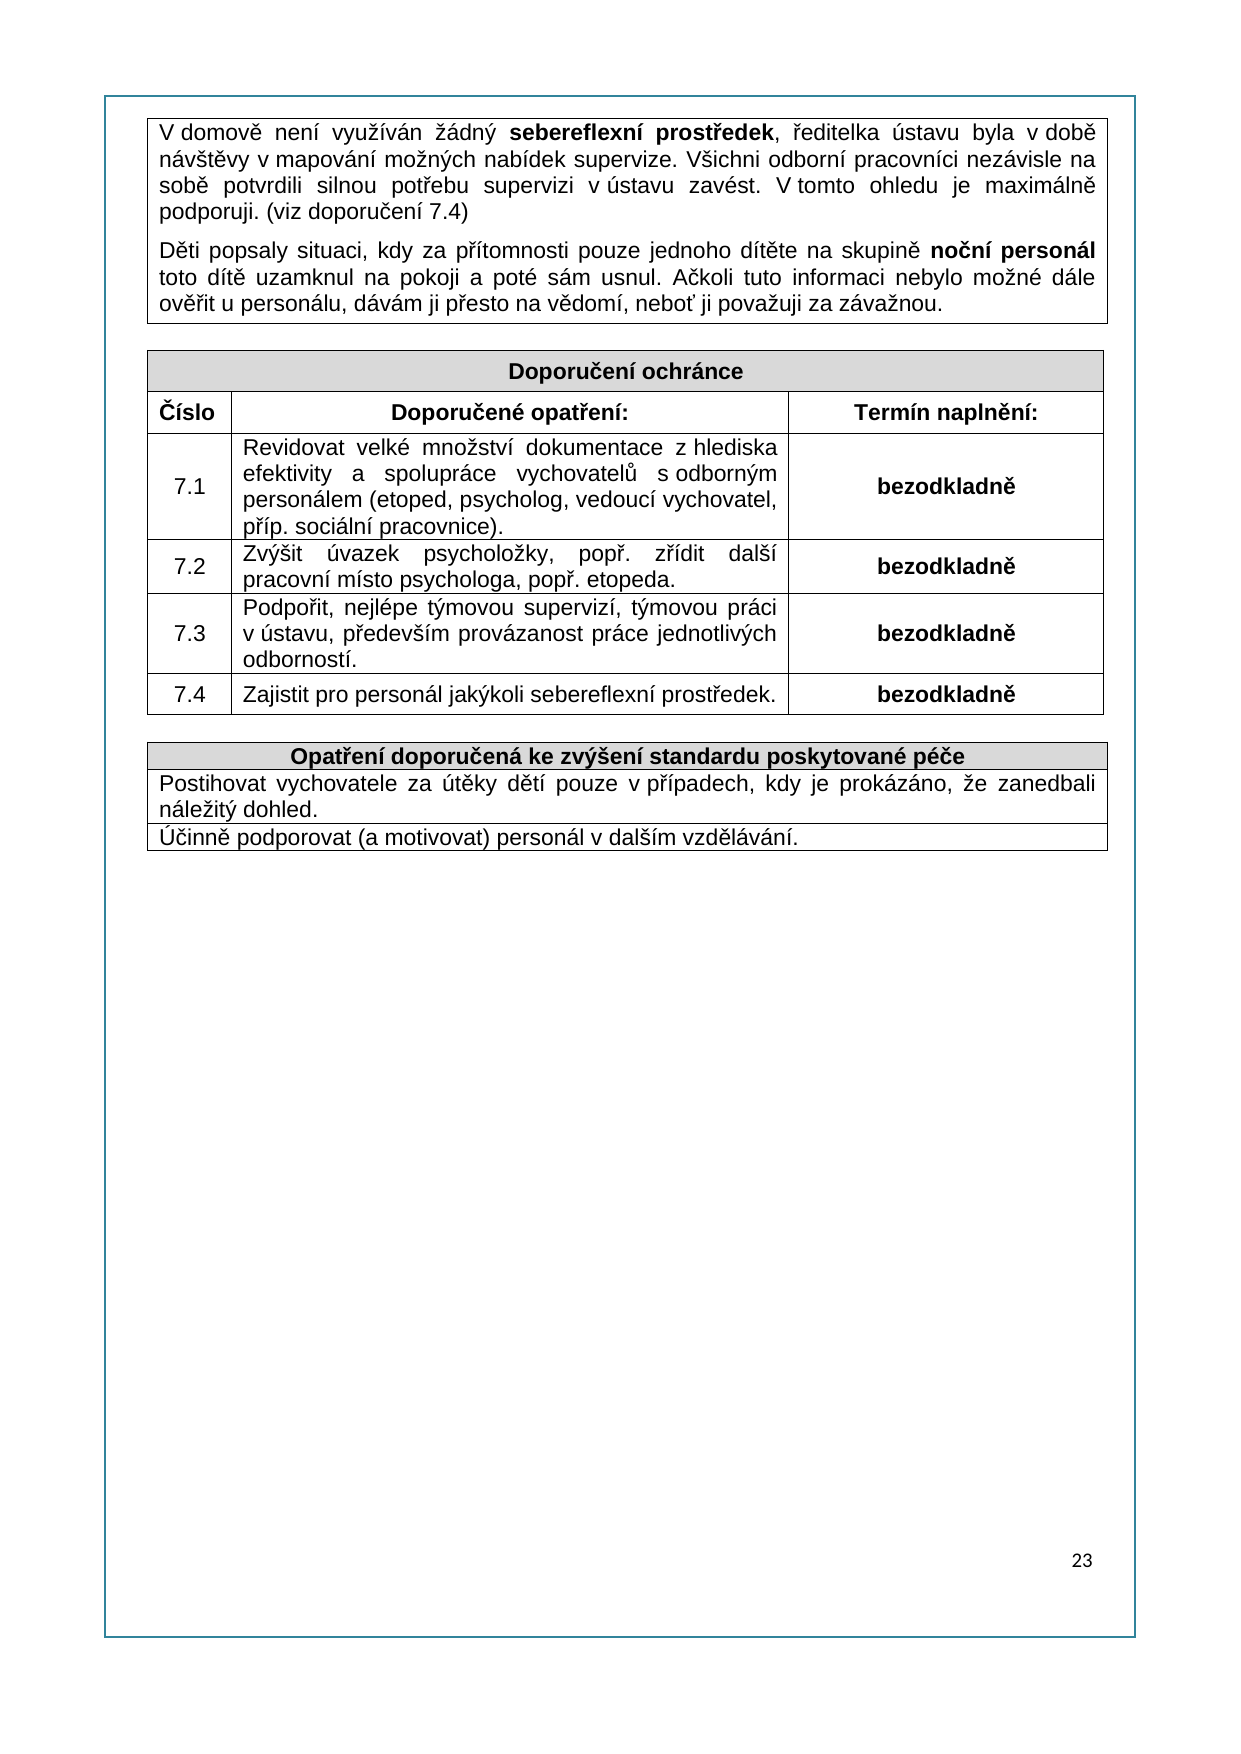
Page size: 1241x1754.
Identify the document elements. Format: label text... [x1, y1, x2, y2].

table_cell Revidovat velké množství dokumentace z hlediska efektivity a spolupráce vychovatelů s odborným personálem (etoped, psycholog, vedoucí vychovatel, příp. sociální pracovnice). [232, 434, 788, 539]
table_cell Postihovat vychovatele za útěky dětí pouze v případech, kdy je prokázáno, že zanedbali náležitý dohled. [148, 770, 1107, 823]
table_header Opatření doporučená ke zvýšení standardu poskytované péče [148, 743, 1107, 769]
table_cell Termín naplnění: [789, 392, 1103, 432]
table_cell Zajistit pro personál jakýkoli sebereflexní prostředek. [232, 674, 788, 714]
table_cell 7.3 [148, 594, 231, 673]
table_header Doporučení ochránce [148, 351, 1103, 391]
table_cell Číslo [148, 392, 231, 432]
table_cell Podpořit, nejlépe týmovou supervizí, týmovou práci v ústavu, především provázanost práce jednotlivých odborností. [232, 594, 788, 673]
table_cell bezodkladně [789, 674, 1103, 714]
table_cell bezodkladně [789, 540, 1103, 593]
table_cell 7.1 [148, 434, 231, 539]
table_cell Zvýšit úvazek psycholožky, popř. zřídit další pracovní místo psychologa, popř. etopeda. [232, 540, 788, 593]
table_cell V domově není využíván žádný sebereflexní prostředek, ředitelka ústavu byla v době návštěvy v mapování možných nabídek supervize. Všichni odborní pracovníci nezávisle na sobě potvrdili silnou potřebu supervizi v ústavu zavést. V tomto ohledu je maximálně podporuji. (viz doporučení 7.4) Děti popsaly situaci, kdy za přítomnosti pouze jednoho dítěte na skupině noční personál toto dítě uzamknul na pokoji a poté sám usnul. Ačkoli tuto informaci nebylo možné dále ověřit u personálu, dávám ji přesto na vědomí, neboť ji považuji za závažnou. [148, 119, 1107, 322]
table_cell 7.4 [148, 674, 231, 714]
table_cell Doporučené opatření: [232, 392, 788, 432]
table_cell 7.2 [148, 540, 231, 593]
table_cell Účinně podporovat (a motivovat) personál v dalším vzdělávání. [148, 824, 1107, 850]
table_cell bezodkladně [789, 594, 1103, 673]
table_cell bezodkladně [789, 434, 1103, 539]
